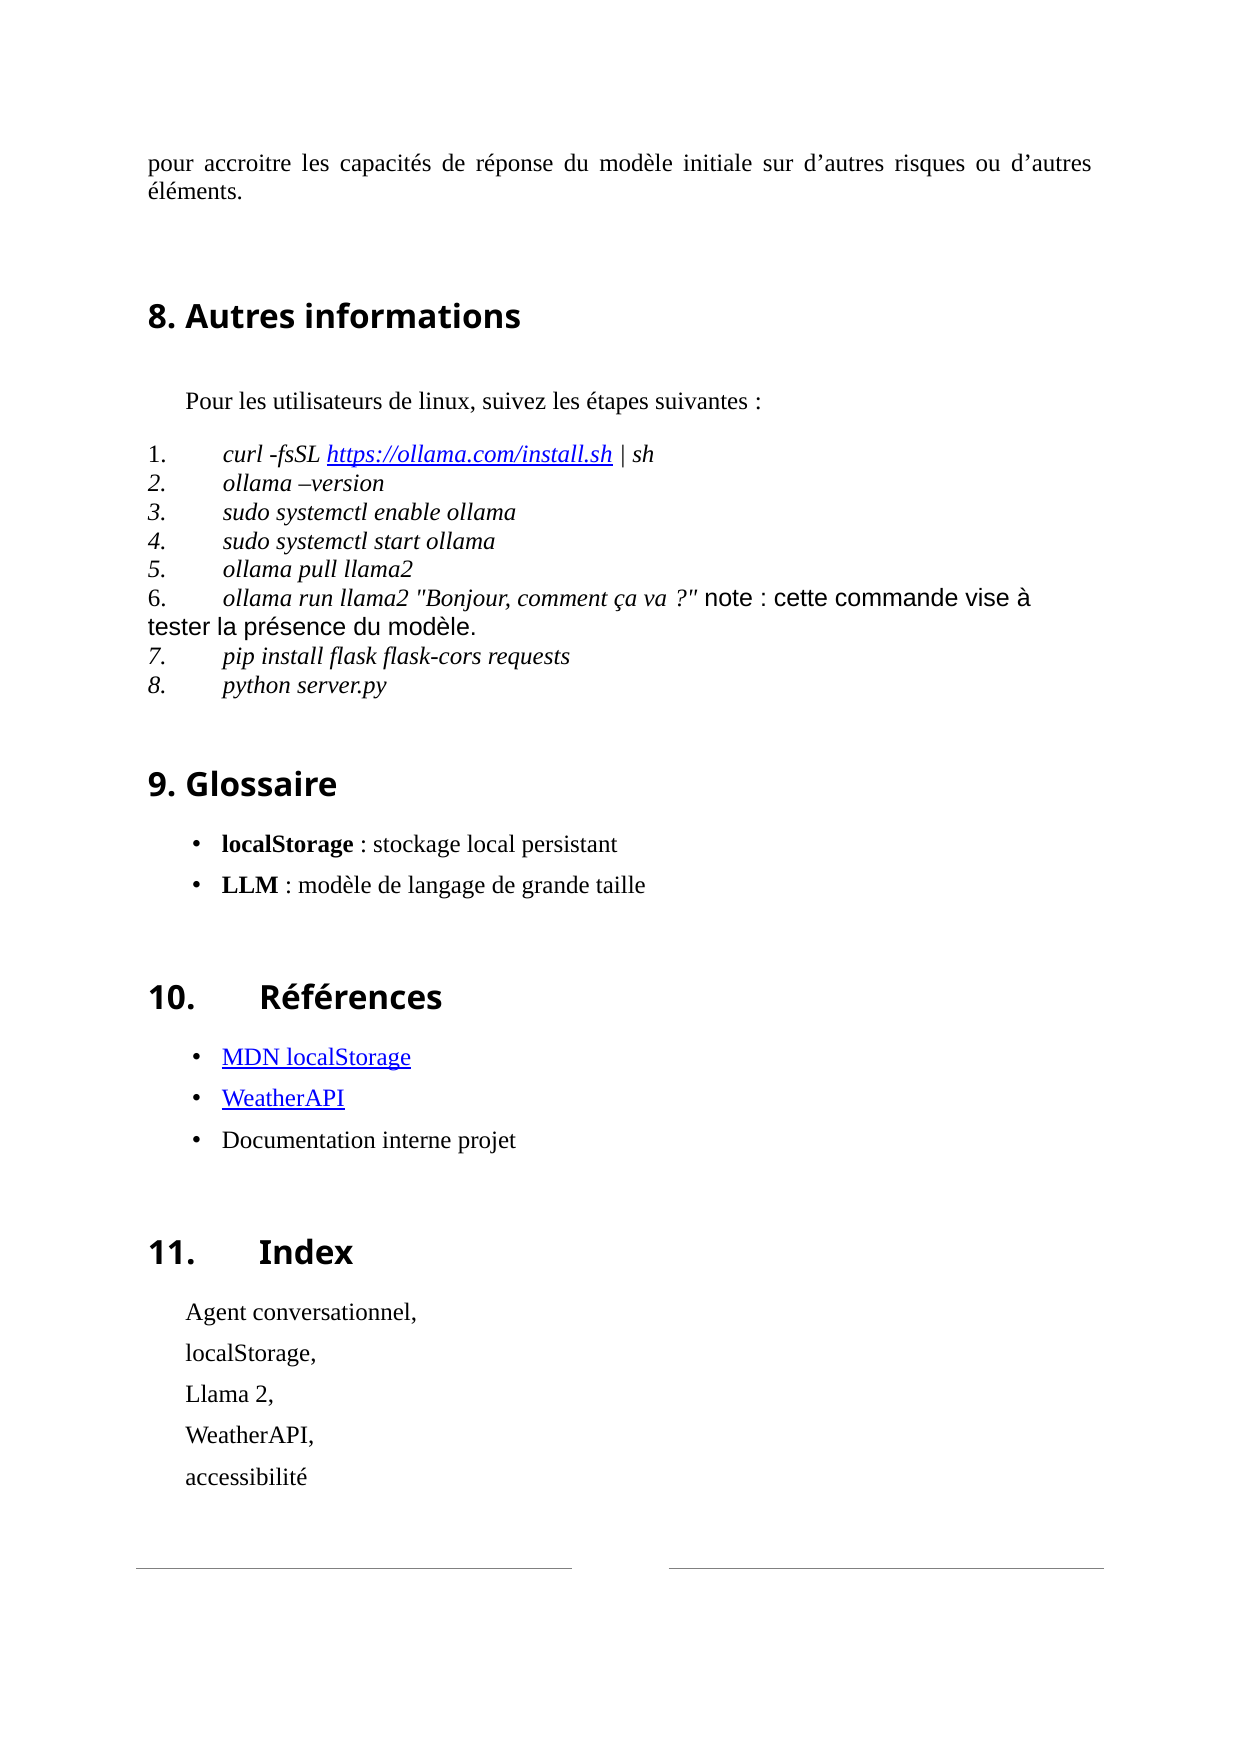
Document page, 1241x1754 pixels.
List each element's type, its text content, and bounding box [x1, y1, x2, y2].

list pip install flask flask-cors requests [148, 641, 1092, 670]
subtitle Index [148, 1228, 1092, 1274]
list ollama pull llama2 [148, 554, 1092, 583]
text Pour les utilisateurs de linux, suivez les étapes suivantes : [148, 386, 1092, 414]
text accessibilité [148, 1462, 1092, 1490]
list python server.py [148, 670, 1092, 698]
list WeatherAPI [192, 1083, 1092, 1112]
subtitle Glossaire [148, 761, 1092, 806]
list localStorage : stockage local persistant [192, 829, 1092, 858]
list ollama –version [148, 468, 1092, 497]
list LLM : modèle de langage de grande taille [192, 870, 1092, 899]
list MDN localStorage [192, 1042, 1092, 1071]
text Llama 2, [148, 1379, 1092, 1408]
list sudo systemctl start ollama [148, 526, 1092, 554]
list Documentation interne projet [192, 1125, 1092, 1153]
text localStorage, [148, 1338, 1092, 1367]
text pour accroitre les capacités de réponse du modèle initiale sur d’autres risques ou d’autres éléments. [148, 148, 1092, 205]
text WeatherAPI, [148, 1420, 1092, 1449]
list curl -fsSL https://ollama.com/install.sh | sh [148, 439, 1092, 468]
list sudo systemctl enable ollama [148, 497, 1092, 526]
text Agent conversationnel, [148, 1297, 1092, 1325]
subtitle Autres informations [148, 293, 1092, 338]
list ollama run llama2 "Bonjour, comment ça va ?" note : cette commande vise à tester la présence du modèle. [148, 583, 1092, 641]
subtitle Références [148, 974, 1092, 1019]
